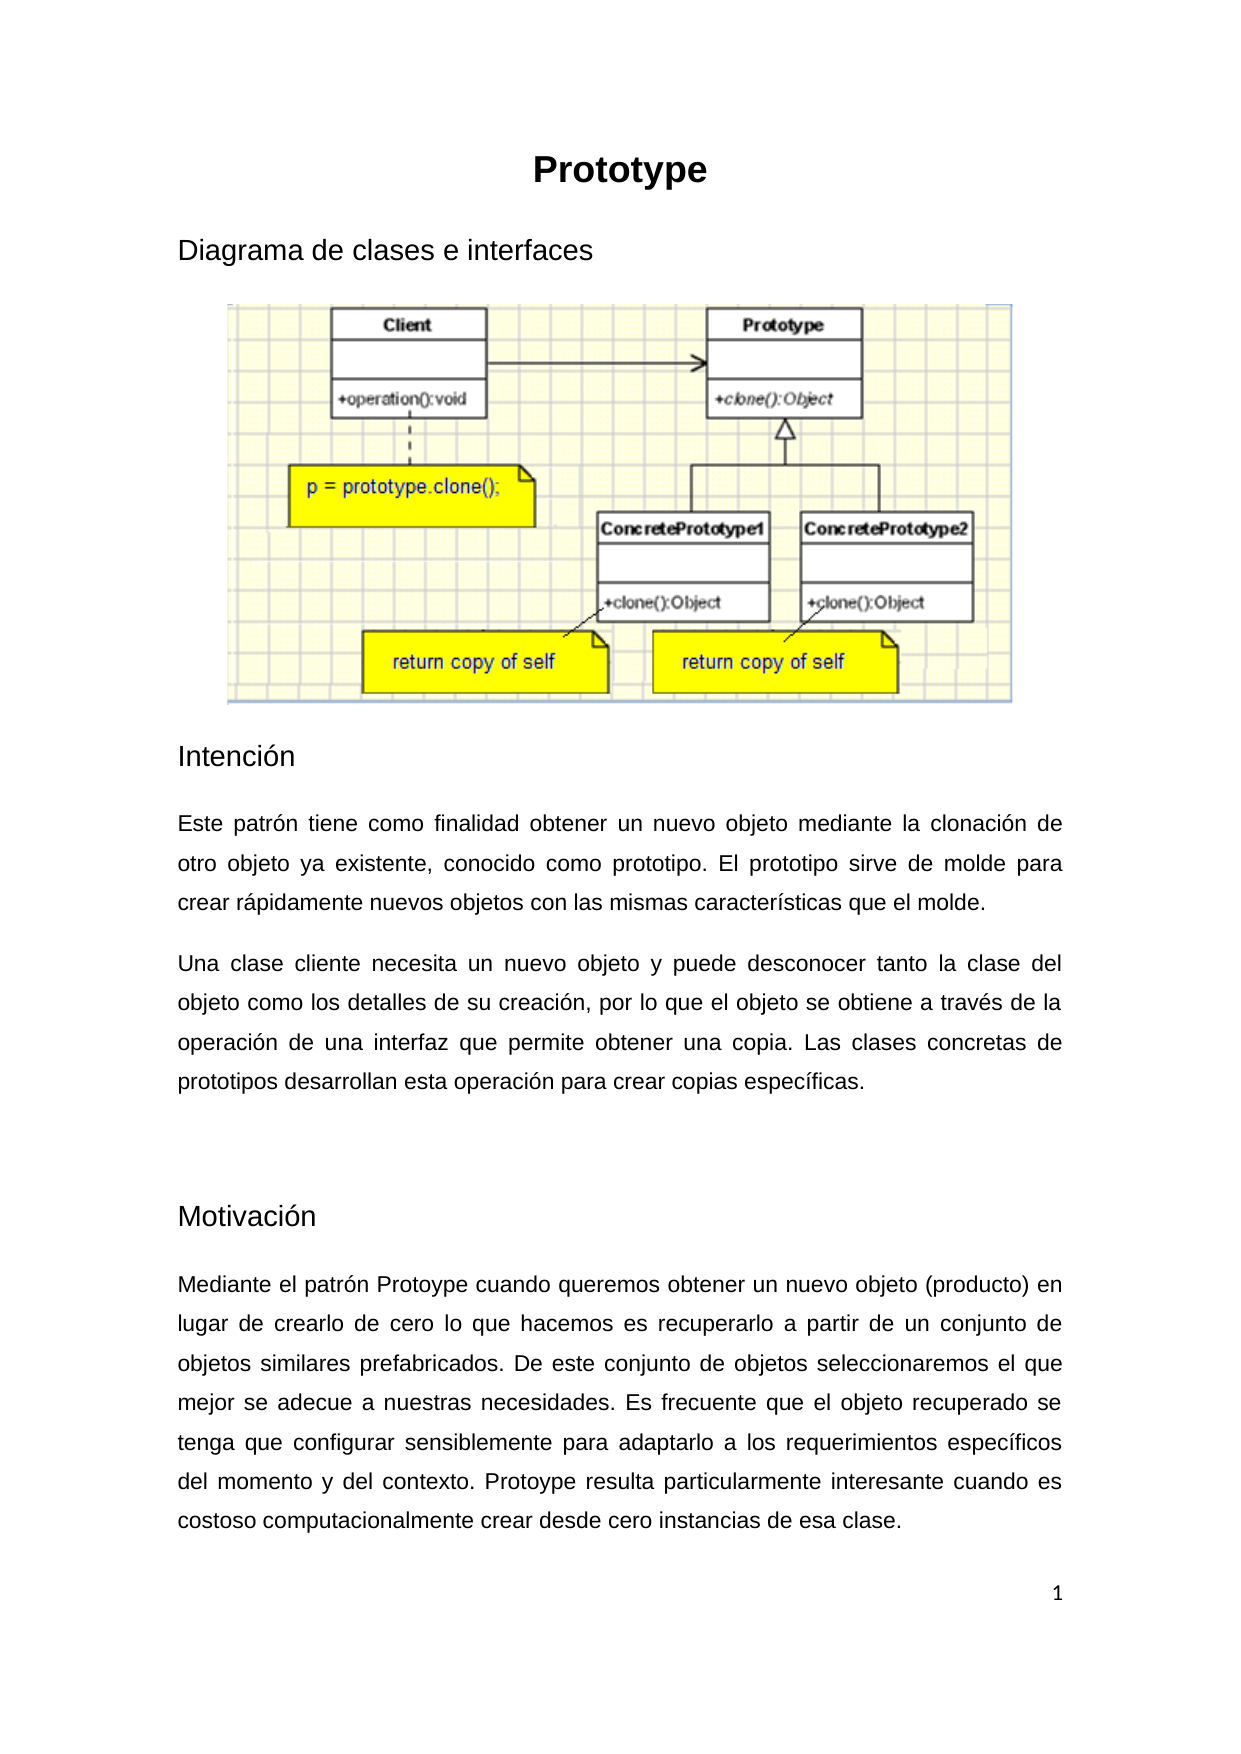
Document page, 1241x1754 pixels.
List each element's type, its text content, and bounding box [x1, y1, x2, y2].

text Este patrón tiene como finalidad obtener un nuevo objeto mediante la clonación de otro objeto ya existente, conocido como prototipo. El prototipo sirve de molde para crear rápidamente nuevos objetos con las mismas características que el molde. [177, 810, 1063, 916]
text Prototype [177, 148, 1063, 191]
text Diagrama de clases e interfaces [177, 233, 1063, 267]
text Una clase cliente necesita un nuevo objeto y puede desconocer tanto la clase del objeto como los detalles de su creación, por lo que el objeto se obtiene a través de la operación de una interfaz que permite obtener una copia. Las clases concretas de prototipos desarrollan esta operación para crear copias específicas. [177, 949, 1063, 1094]
text Mediante el patrón Protoype cuando queremos obtener un nuevo objeto (producto) en lugar de crearlo de cero lo que hacemos es recuperarlo a partir de un conjunto de objetos similares prefabricados. De este conjunto de objetos seleccionaremos el que mejor se adecue a nuestras necesidades. Es frecuente que el objeto recuperado se tenga que configurar sensiblemente para adaptarlo a los requerimientos específicos del momento y del contexto. Protoype resulta particularmente interesante cuando es costoso computacionalmente crear desde cero instancias de esa clase. [177, 1271, 1063, 1534]
text Intención [177, 739, 1063, 773]
text Motivación [177, 1199, 1063, 1233]
picture [227, 304, 1014, 705]
